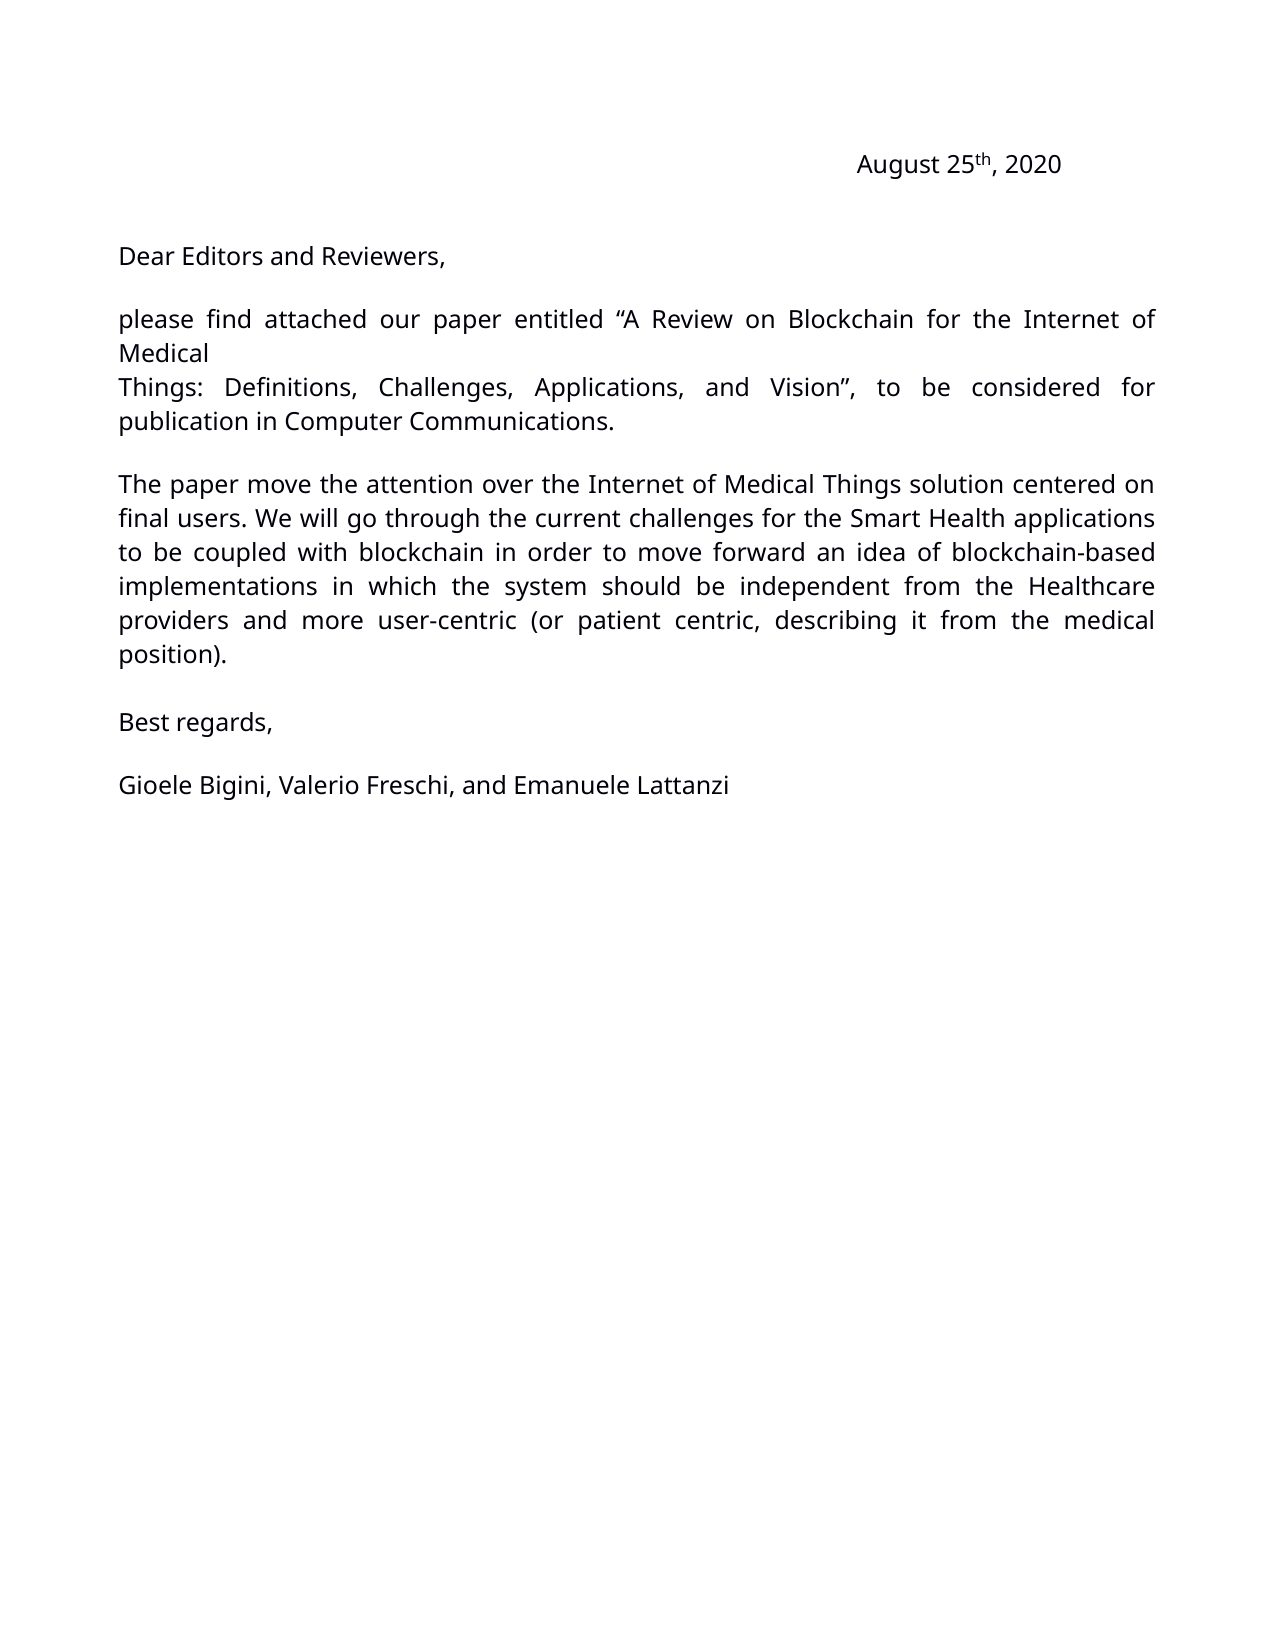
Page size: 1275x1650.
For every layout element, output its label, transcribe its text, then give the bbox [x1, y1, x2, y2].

text Things: Definitions, Challenges, Applications, and Vision”, to be considered for publication in Computer Communications. [118, 369, 1157, 437]
text please find attached our paper entitled “A Review on Blockchain for the Internet of Medical [118, 301, 1157, 369]
text The paper move the attention over the Internet of Medical Things solution centered on final users. We will go through the current challenges for the Smart Health applications to be coupled with blockchain in order to move forward an idea of blockchain-based implementations in which the system should be independent from the Healthcare providers and more user-centric (or patient centric, describing it from the medical position). [118, 466, 1157, 671]
text August 25th, 2020 [118, 147, 1157, 181]
text Dear Editors and Reviewers, [118, 238, 1157, 272]
text Best regards, [118, 705, 1157, 739]
text Gioele Bigini, Valerio Freschi, and Emanuele Lattanzi [118, 767, 1157, 802]
